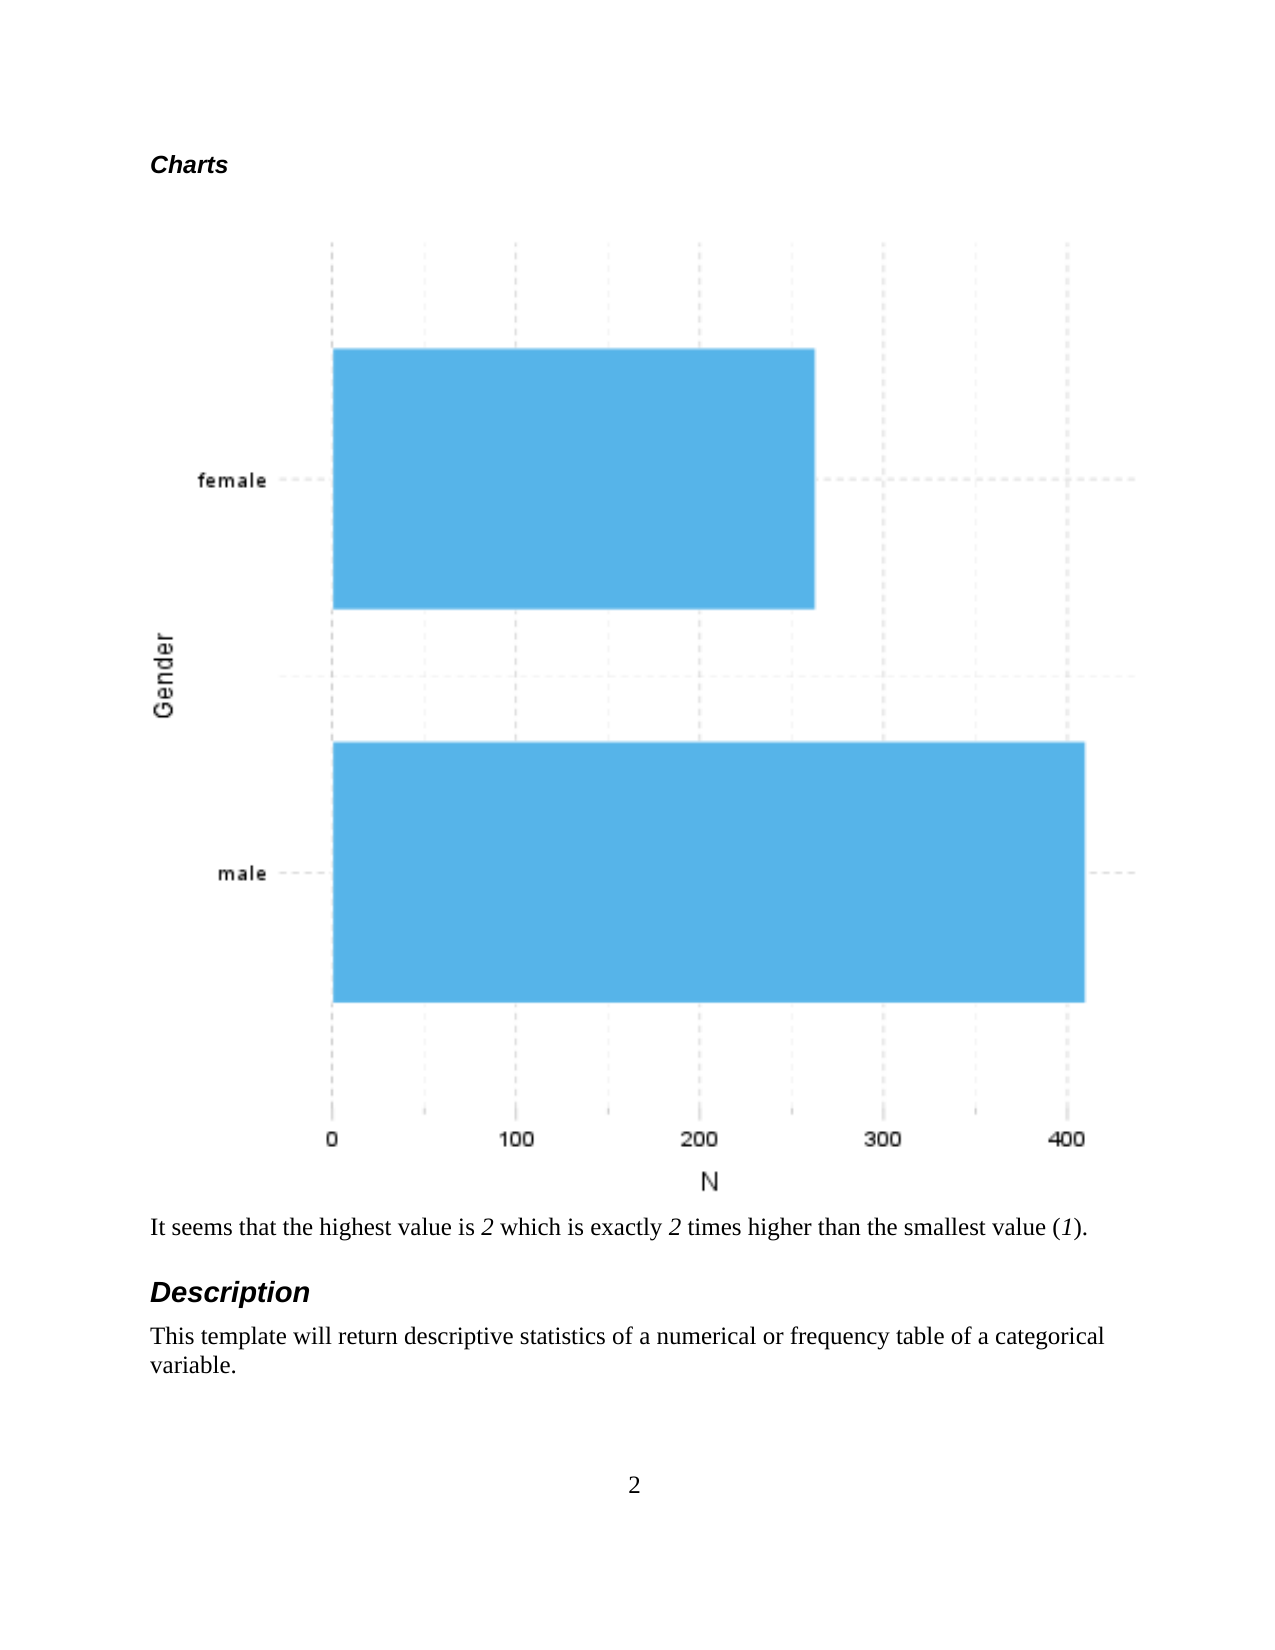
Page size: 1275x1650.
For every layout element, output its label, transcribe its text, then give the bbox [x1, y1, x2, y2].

subtitle Description [150, 1275, 1125, 1309]
subtitle Charts [150, 150, 1125, 178]
picture [150, 191, 1163, 1204]
text This template will return descriptive statistics of a numerical or frequency table of a categorical variable. [150, 1321, 1125, 1379]
text It seems that the highest value is 2 which is exactly 2 times higher than the smallest value (1). [150, 1212, 1125, 1241]
